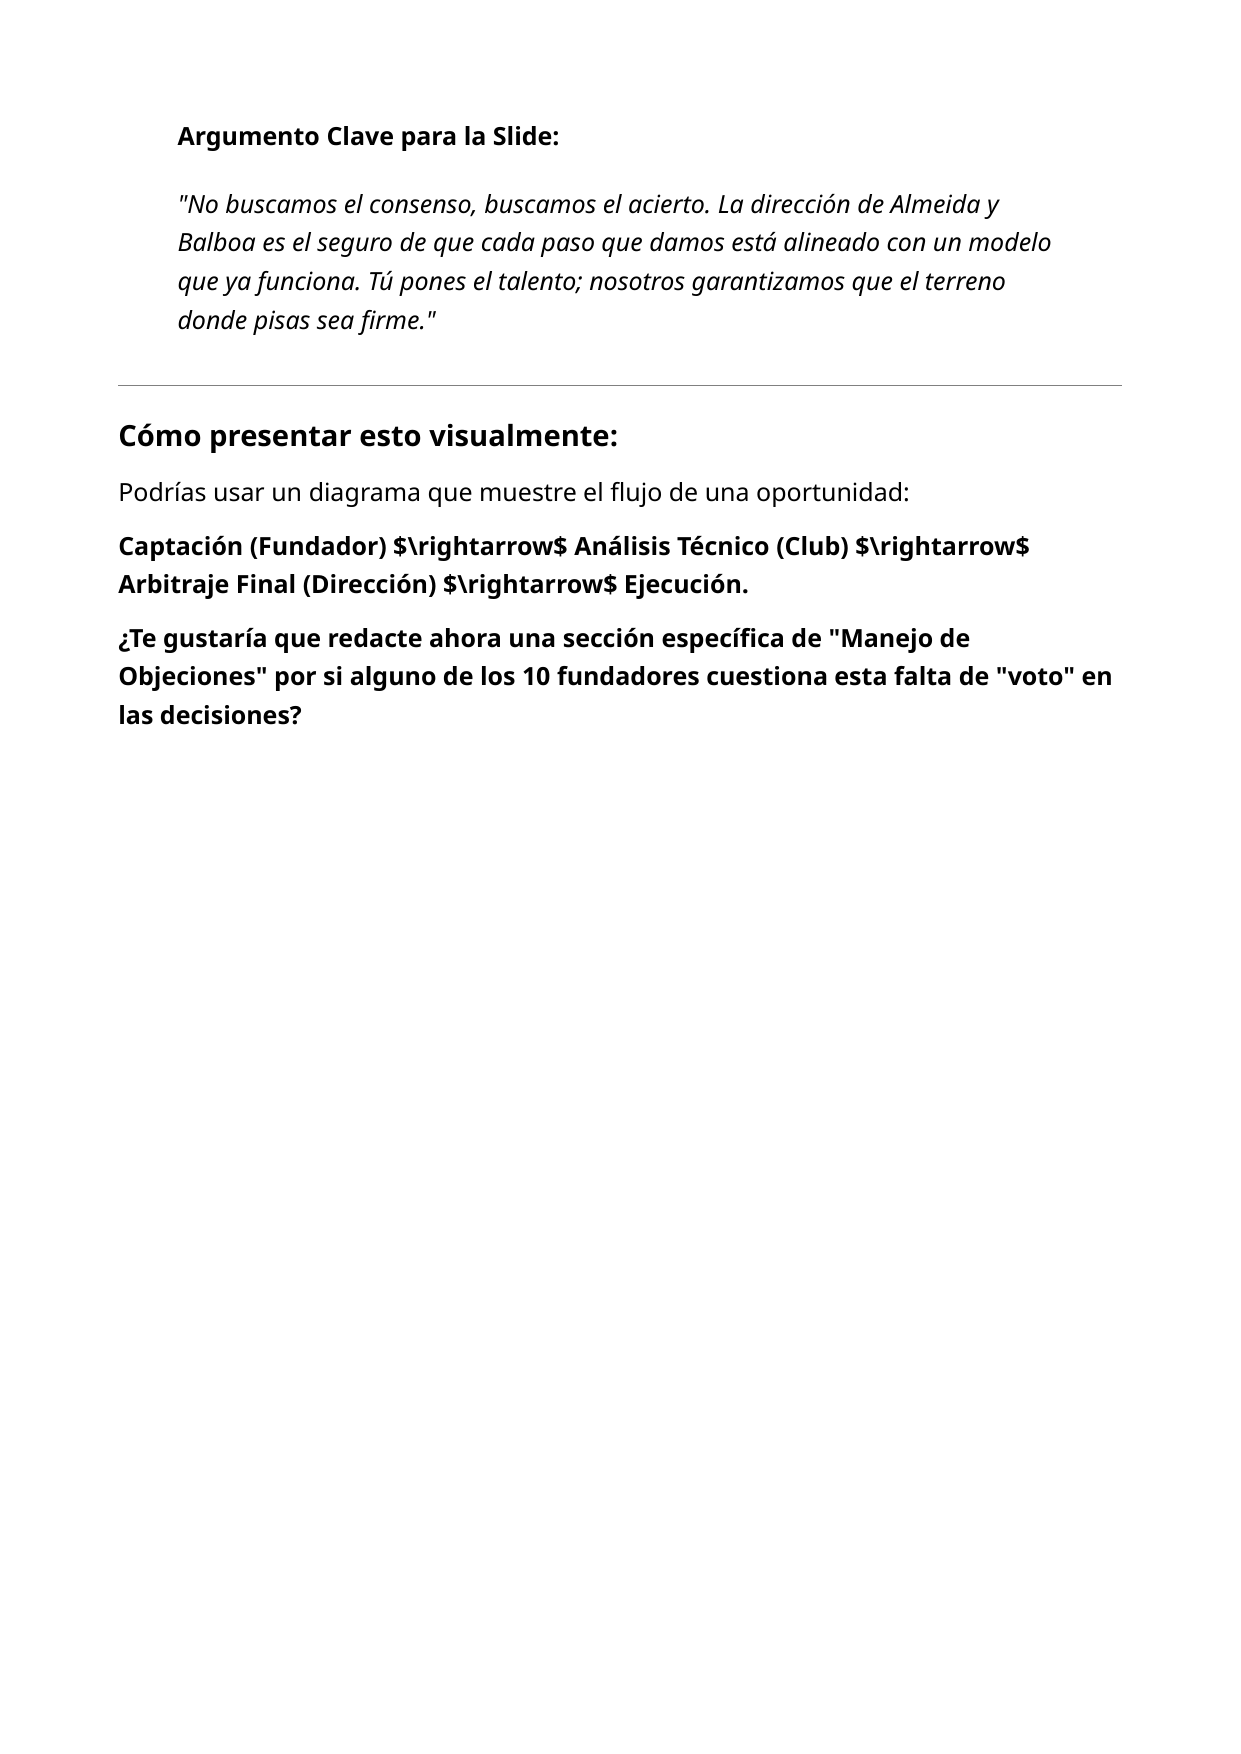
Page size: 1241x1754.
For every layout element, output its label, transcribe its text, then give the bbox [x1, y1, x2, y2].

table_cell [118, 1039, 1122, 1067]
table_cell [118, 809, 1122, 837]
table_cell [118, 953, 1122, 981]
table_cell [118, 1125, 1122, 1154]
table_cell [118, 1183, 1122, 1211]
table_cell [118, 1384, 1122, 1412]
table_cell [118, 1413, 1122, 1441]
table_cell [118, 924, 1122, 952]
table_cell [118, 1298, 1122, 1326]
table_cell [118, 1154, 1122, 1182]
table_cell [118, 1528, 1122, 1556]
table_cell [118, 1010, 1122, 1039]
table_cell [118, 1585, 1122, 1614]
table_cell [118, 838, 1122, 866]
table_cell [118, 1441, 1122, 1470]
table_cell [118, 1211, 1122, 1240]
table_cell [118, 1269, 1122, 1297]
table_cell [118, 1470, 1122, 1499]
table_cell [118, 1499, 1122, 1527]
table_cell [118, 1068, 1122, 1096]
table_cell [118, 780, 1122, 809]
table_cell [118, 1326, 1122, 1355]
table_cell [118, 895, 1122, 924]
table_cell [118, 981, 1122, 1010]
table_cell [118, 1355, 1122, 1384]
table_cell [118, 1240, 1122, 1269]
table_cell [118, 1096, 1122, 1125]
table_cell Cómo presentar esto visualmente: Podrías usar un diagrama que muestre el flujo de una oportunidad: Captación (Fundador) $\rightarrow$ Análisis Técnico (Club) $\rightarrow$ Arbitraje Final (Dirección) $\rightarrow$ Ejecución. ¿Te gustaría que redacte ahora una sección específica de "Manejo de Objeciones" por si alguno de los 10 fundadores cuestiona esta falta de "voto" en las decisiones? [118, 386, 1122, 780]
table_cell [118, 866, 1122, 895]
table_cell Argumento Clave para la Slide: "No buscamos el consenso, buscamos el acierto. La dirección de Almeida y Balboa es el seguro de que cada paso que damos está alineado con un modelo que ya funciona. Tú pones el talento; nosotros garantizamos que el terreno donde pisas sea firme." [118, 118, 1122, 385]
table_cell [118, 1556, 1122, 1585]
